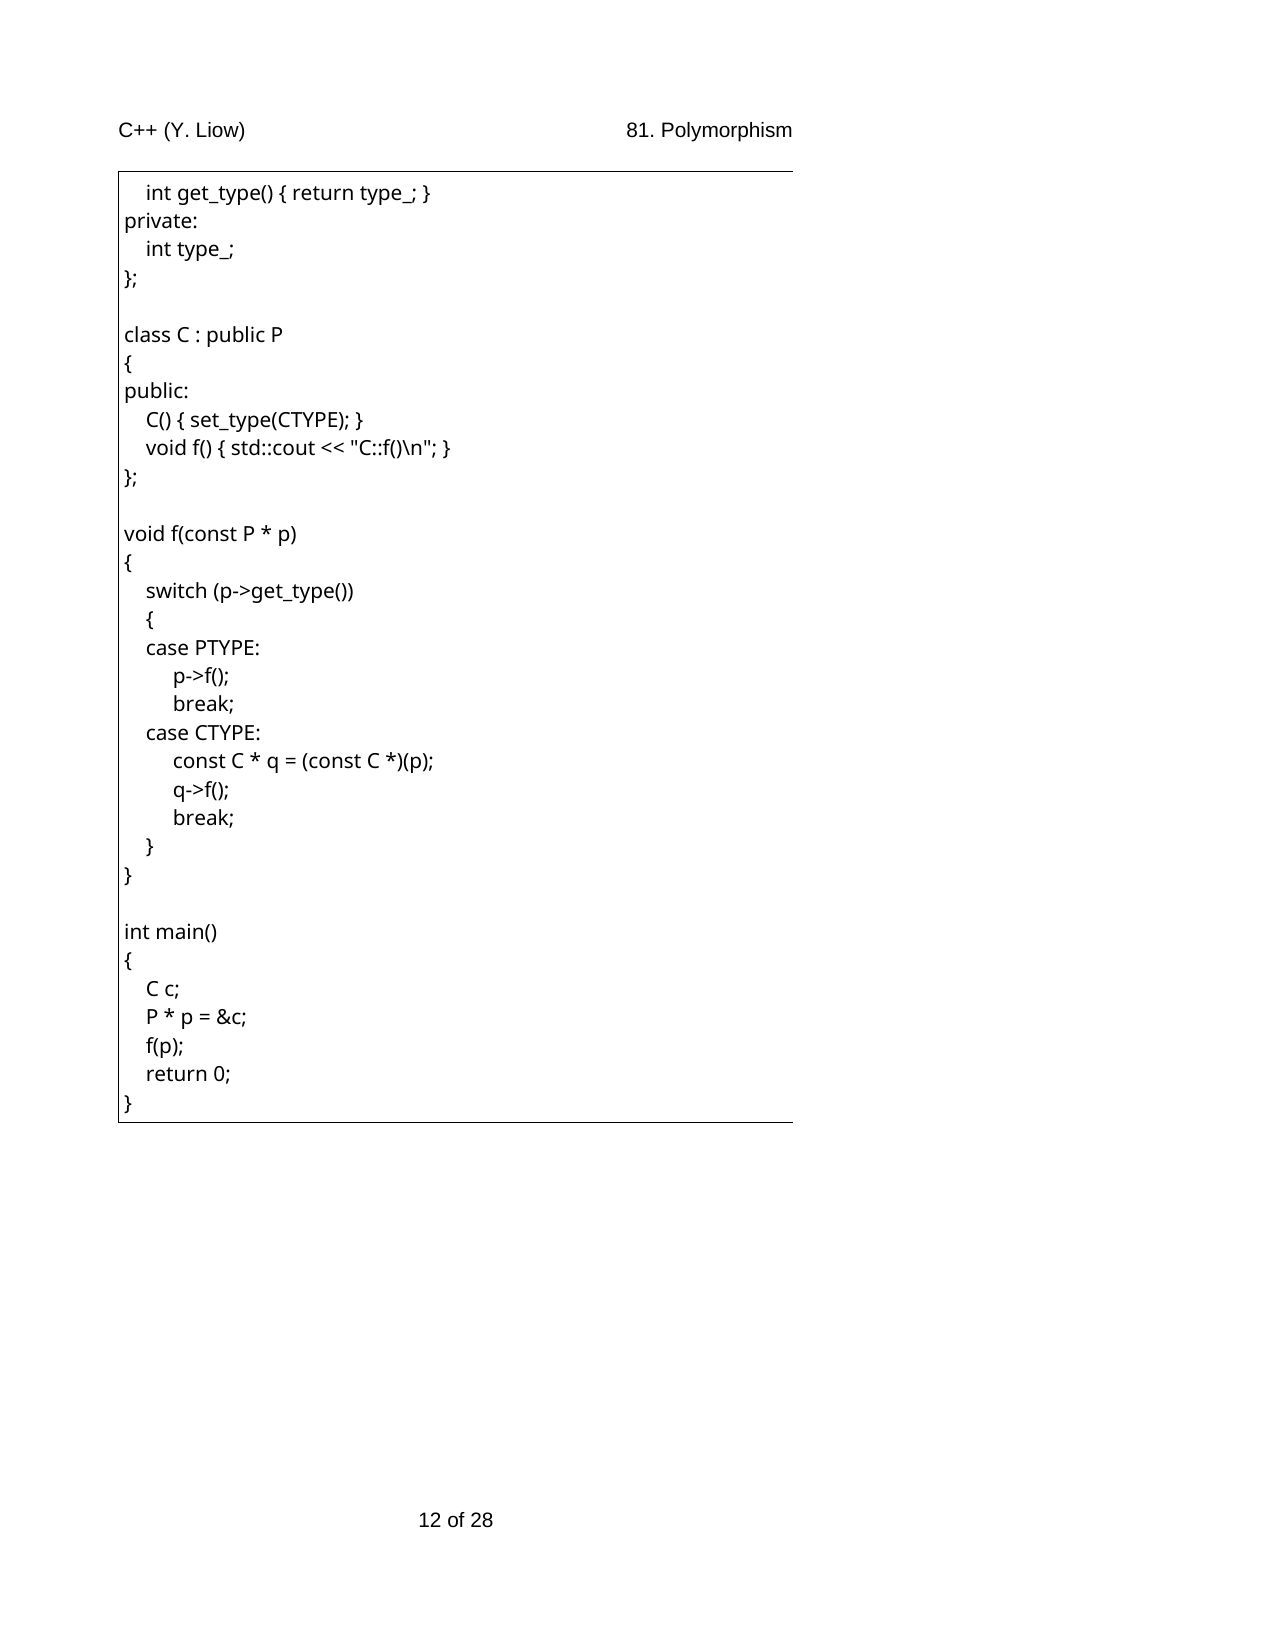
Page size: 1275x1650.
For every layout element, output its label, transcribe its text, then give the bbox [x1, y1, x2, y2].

table_header int get_type() { return type_; } private: int type_; }; class C : public P { public: C() { set_type(CTYPE); } void f() { std::cout << "C::f()\n"; } }; void f(const P * p) { switch (p->get_type()) { case PTYPE: p->f(); break; case CTYPE: const C * q = (const C *)(p); q->f(); break; } } int main() { C c; P * p = &c; f(p); return 0; } [119, 172, 793, 1122]
